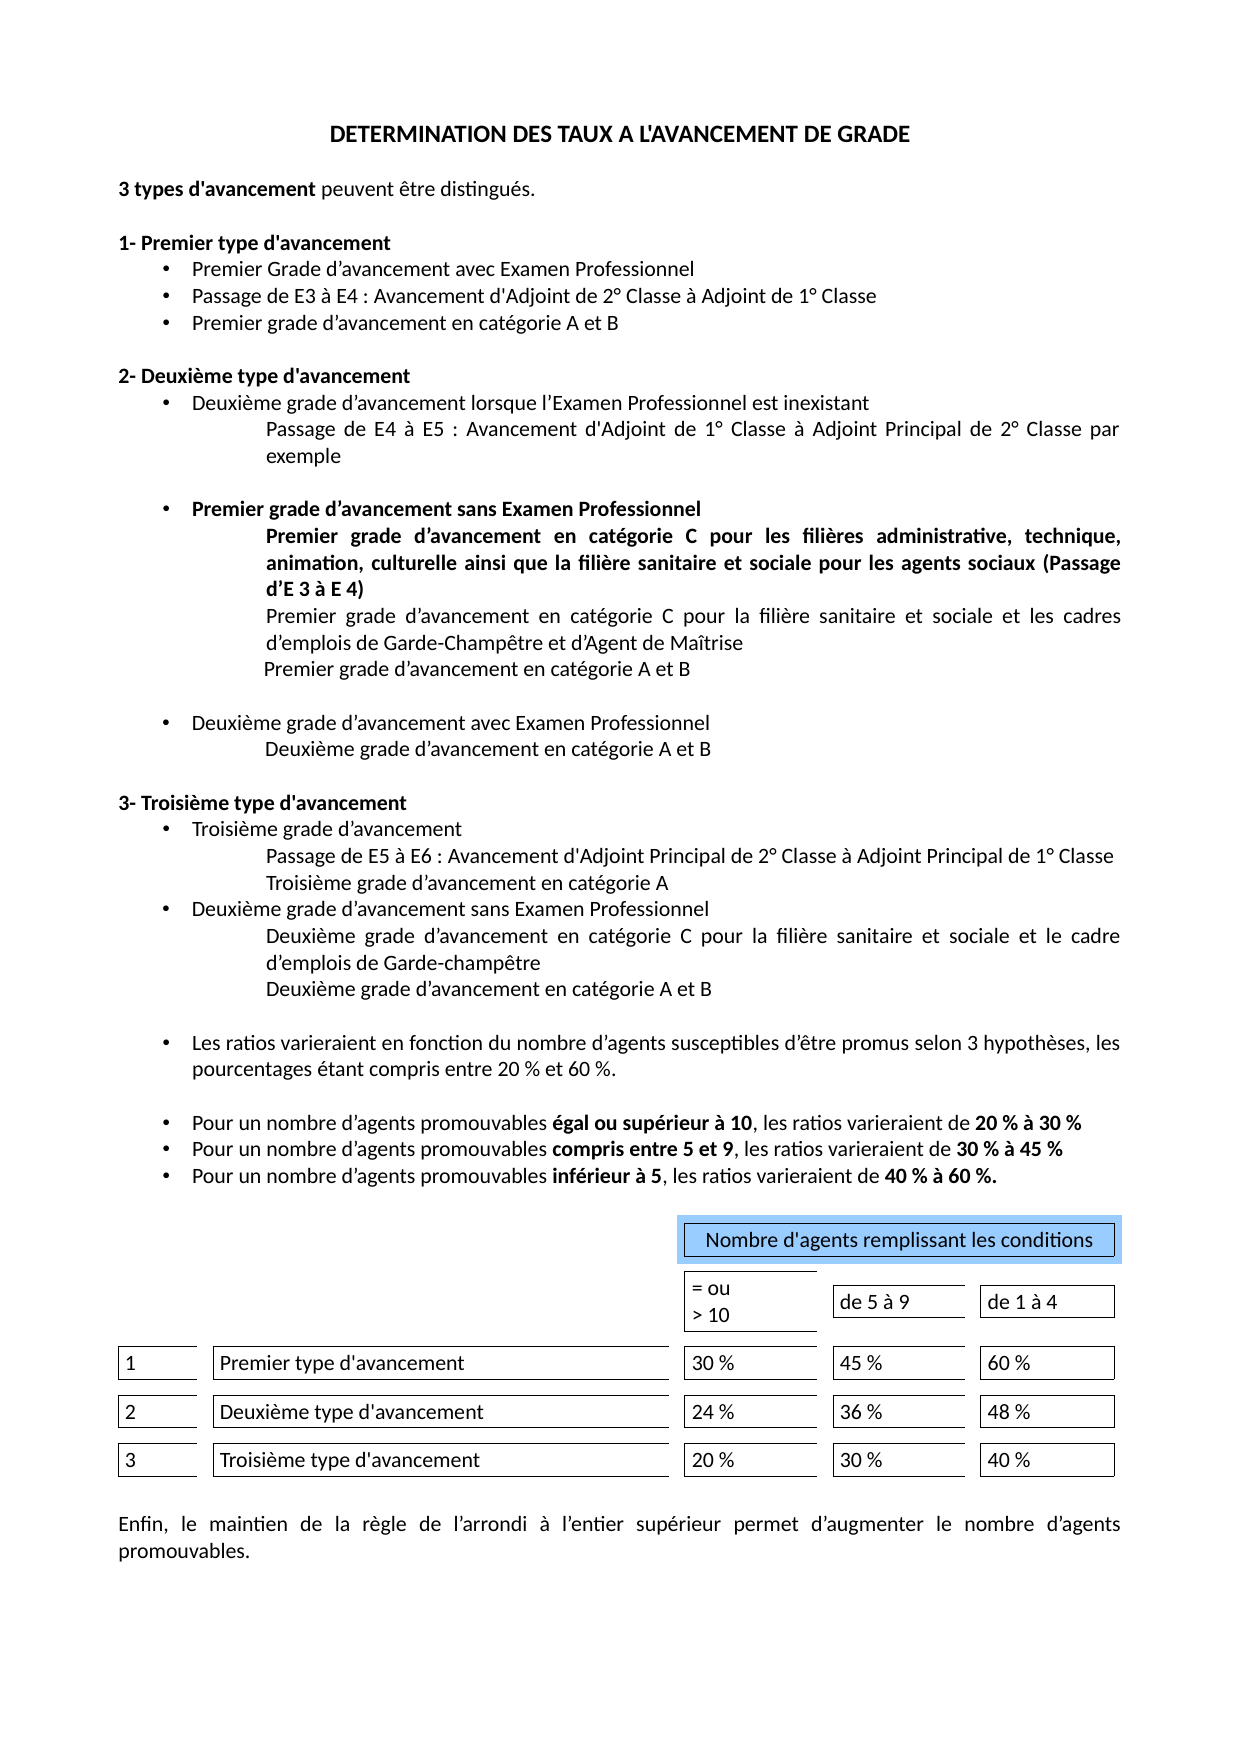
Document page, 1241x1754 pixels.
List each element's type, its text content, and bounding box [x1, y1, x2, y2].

text Passage de E5 à E6 : Avancement d'Adjoint Principal de 2° Classe à Adjoint Principal de 1° Classe [266, 842, 1122, 869]
text Enfin, le maintien de la règle de l’arrondi à l’entier supérieur permet d’augmenter le nombre d’agents promouvables. [118, 1510, 1122, 1564]
table_cell 30 % [677, 1339, 824, 1387]
text DETERMINATION DES TAUX A L'AVANCEMENT DE GRADE [118, 118, 1122, 149]
table_cell 1 [110, 1339, 204, 1387]
list Premier grade d’avancement en catégorie A et B [162, 309, 1122, 335]
table_cell 24 % [677, 1387, 824, 1435]
list Deuxième grade d’avancement sans Examen Professionnel [162, 895, 1122, 922]
text Deuxième grade d’avancement en catégorie A et B [266, 975, 1122, 1002]
table_cell Premier type d'avancement [205, 1339, 677, 1387]
text Passage de E4 à E5 : Avancement d'Adjoint de 1° Classe à Adjoint Principal de 2° Classe par exemple [266, 415, 1122, 469]
table_cell 2 [110, 1387, 204, 1435]
table_cell 20 % [677, 1435, 824, 1484]
table_cell = ou > 10 [677, 1264, 824, 1339]
text Deuxième grade d’avancement en catégorie A et B [265, 735, 1122, 762]
text 2- Deuxième type d'avancement [118, 362, 1122, 389]
table_cell 30 % [825, 1435, 972, 1484]
table_header [205, 1215, 677, 1264]
list Les ratios varieraient en fonction du nombre d’agents susceptibles d’être promus selon 3 hypothèses, les pourcentages étant compris entre 20 % et 60 %. [162, 1029, 1122, 1082]
table_cell 60 % [973, 1339, 1122, 1387]
table_cell 45 % [825, 1339, 972, 1387]
table_header [110, 1215, 204, 1264]
table_cell 40 % [973, 1435, 1122, 1484]
list Passage de E3 à E4 : Avancement d'Adjoint de 2° Classe à Adjoint de 1° Classe [162, 282, 1122, 309]
list Pour un nombre d’agents promouvables égal ou supérieur à 10, les ratios varieraient de 20 % à 30 % [162, 1109, 1122, 1135]
text 3- Troisième type d'avancement [118, 789, 1122, 815]
list Troisième grade d’avancement [162, 815, 1122, 842]
text Premier grade d’avancement en catégorie C pour les filières administrative, technique, animation, culturelle ainsi que la filière sanitaire et sociale pour les agents sociaux (Passage d’E 3 à E 4) [266, 522, 1122, 602]
table_cell Deuxième type d'avancement [205, 1387, 677, 1435]
table_cell 3 [110, 1435, 204, 1484]
text Premier grade d’avancement en catégorie C pour la filière sanitaire et sociale et les cadres d’emplois de Garde-Champêtre et d’Agent de Maîtrise [266, 602, 1122, 655]
text 1- Premier type d'avancement [118, 229, 1122, 255]
list Pour un nombre d’agents promouvables inférieur à 5, les ratios varieraient de 40 % à 60 %. [162, 1162, 1122, 1189]
table_cell 48 % [973, 1387, 1122, 1435]
text Premier grade d’avancement en catégorie A et B [263, 655, 1122, 682]
list Deuxième grade d’avancement lorsque l’Examen Professionnel est inexistant [162, 389, 1122, 415]
list Pour un nombre d’agents promouvables compris entre 5 et 9, les ratios varieraient de 30 % à 45 % [162, 1135, 1122, 1162]
text Troisième grade d’avancement en catégorie A [266, 869, 1122, 895]
list Deuxième grade d’avancement avec Examen Professionnel [162, 709, 1122, 735]
table_cell [205, 1264, 677, 1339]
table_cell [110, 1264, 204, 1339]
table_cell de 1 à 4 [973, 1264, 1122, 1339]
text 3 types d'avancement peuvent être distingués. [118, 175, 1122, 202]
table_cell Troisième type d'avancement [205, 1435, 677, 1484]
table_cell de 5 à 9 [825, 1264, 972, 1339]
text Deuxième grade d’avancement en catégorie C pour la filière sanitaire et sociale et le cadre d’emplois de Garde-champêtre [266, 922, 1122, 975]
list Premier Grade d’avancement avec Examen Professionnel [162, 255, 1122, 282]
table_cell 36 % [825, 1387, 972, 1435]
table_header Nombre d'agents remplissant les conditions [677, 1215, 1122, 1264]
list Premier grade d’avancement sans Examen Professionnel [162, 495, 1122, 522]
